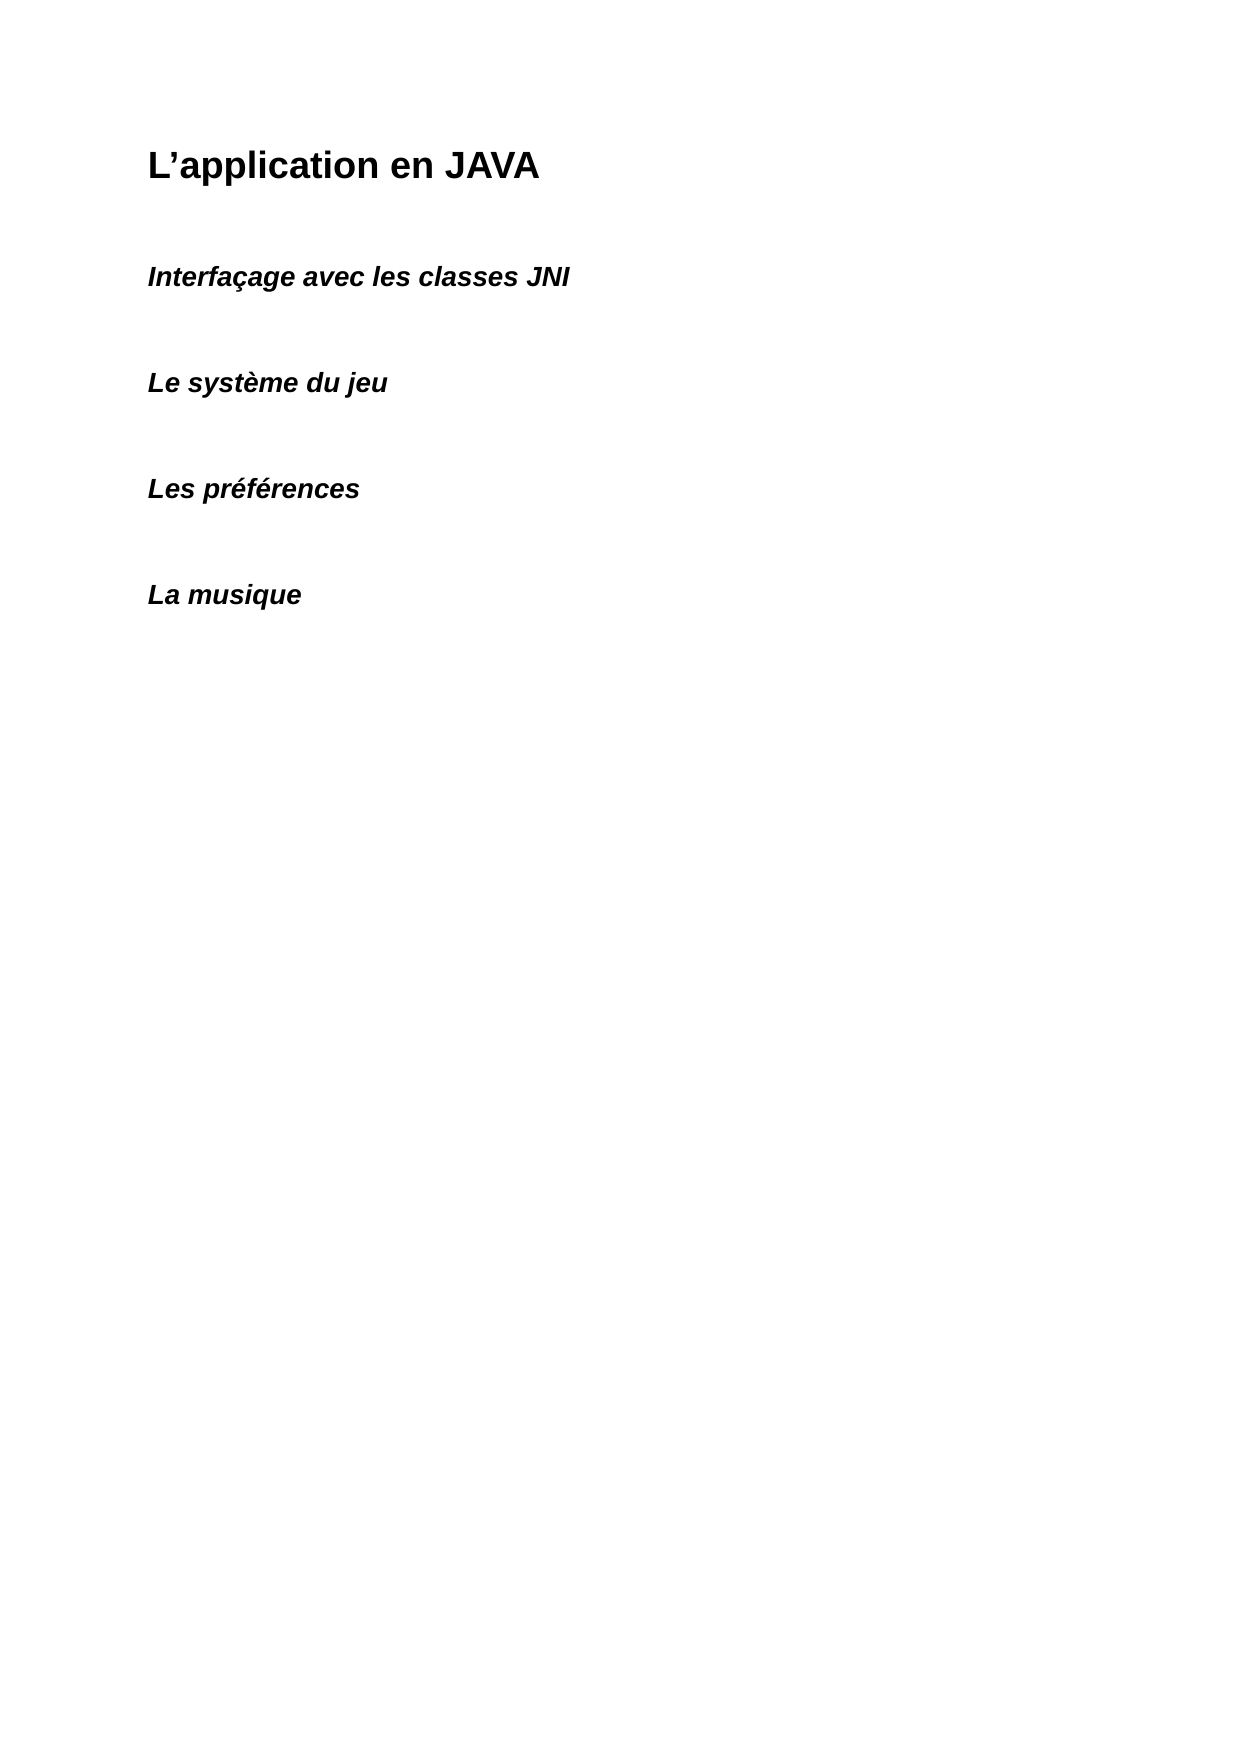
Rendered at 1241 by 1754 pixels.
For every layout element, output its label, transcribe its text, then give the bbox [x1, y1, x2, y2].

subtitle Les préférences [148, 473, 1093, 504]
subtitle Interfaçage avec les classes JNI [148, 261, 1093, 293]
subtitle Le système du jeu [148, 367, 1093, 399]
subtitle La musique [148, 579, 1093, 611]
subtitle L’application en JAVA [148, 143, 1093, 187]
